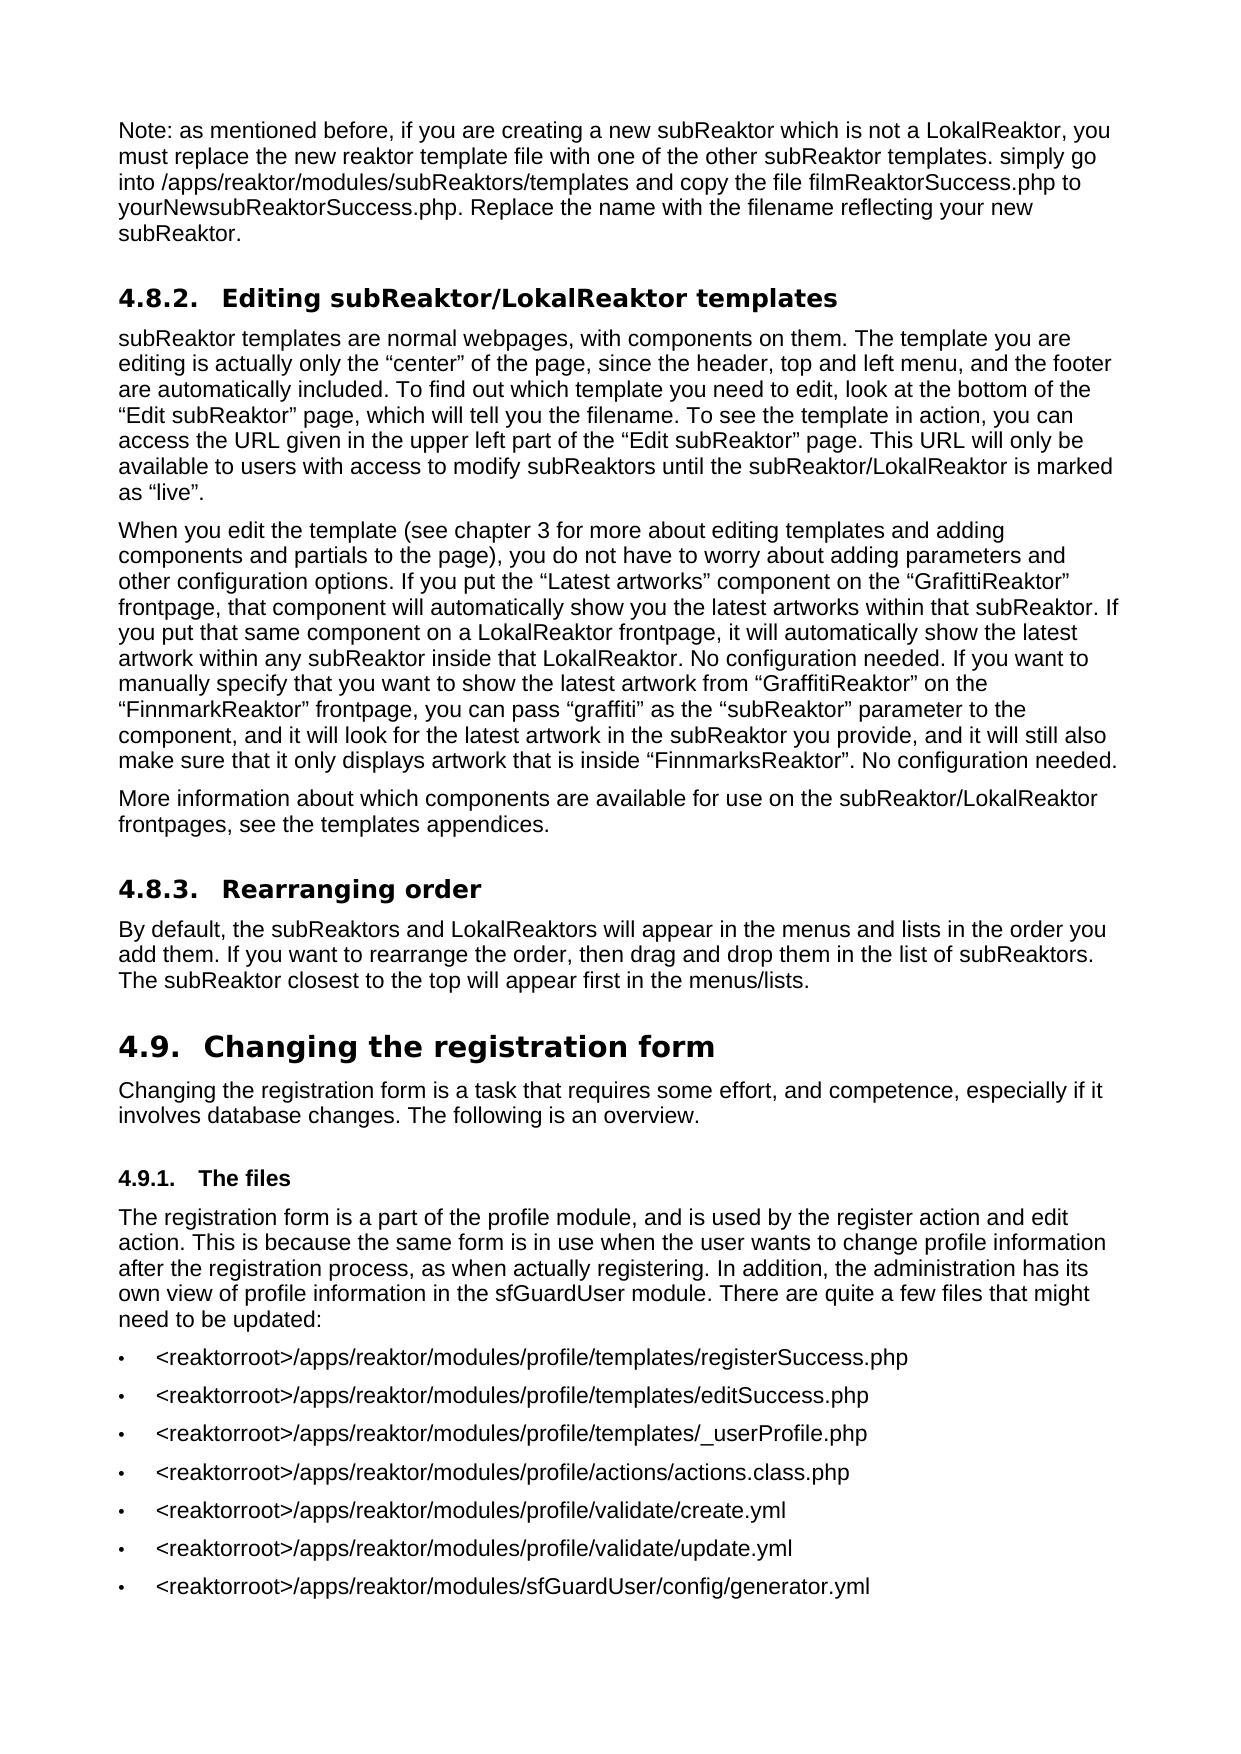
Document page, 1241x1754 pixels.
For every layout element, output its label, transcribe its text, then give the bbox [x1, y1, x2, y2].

text Changing the registration form is a task that requires some effort, and competence, especially if it involves database changes. The following is an overview. [118, 1077, 1122, 1128]
text When you edit the template (see chapter 3 for more about editing templates and adding components and partials to the page), you do not have to worry about adding parameters and other configuration options. If you put the “Latest artworks” component on the “GrafittiReaktor” frontpage, that component will automatically show you the latest artworks within that subReaktor. If you put that same component on a LokalReaktor frontpage, it will automatically show the latest artwork within any subReaktor inside that LokalReaktor. No configuration needed. If you want to manually specify that you want to show the latest artwork from “GraffitiReaktor” on the “FinnmarkReaktor” frontpage, you can pass “graffiti” as the “subReaktor” parameter to the component, and it will look for the latest artwork in the subReaktor you provide, and it will still also make sure that it only displays artwork that is inside “FinnmarksReaktor”. No configuration needed. [118, 517, 1122, 773]
text Note: as mentioned before, if you are creating a new subReaktor which is not a LokalReaktor, you must replace the new reaktor template file with one of the other subReaktor templates. simply go into /apps/reaktor/modules/subReaktors/templates and copy the file filmReaktorSuccess.php to yourNewsubReaktorSuccess.php. Replace the name with the filename reflecting your new subReaktor. [118, 118, 1122, 246]
text More information about which components are available for use on the subReaktor/LokalReaktor frontpages, see the templates appendices. [118, 786, 1122, 837]
list <reaktorroot>/apps/reaktor/modules/profile/actions/actions.class.php [118, 1459, 1122, 1485]
list <reaktorroot>/apps/reaktor/modules/sfGuardUser/config/generator.yml [118, 1573, 1122, 1599]
list <reaktorroot>/apps/reaktor/modules/profile/validate/create.yml [118, 1497, 1122, 1523]
list <reaktorroot>/apps/reaktor/modules/profile/validate/update.yml [118, 1535, 1122, 1561]
subtitle The files [118, 1166, 1122, 1192]
subtitle Rearranging order [118, 875, 1122, 904]
list <reaktorroot>/apps/reaktor/modules/profile/templates/_userProfile.php [118, 1421, 1122, 1447]
subtitle Changing the registration form [118, 1031, 1122, 1065]
text The registration form is a part of the profile module, and is used by the register action and edit action. This is because the same form is in use when the user wants to change profile information after the registration process, as when actually registering. In addition, the administration has its own view of profile information in the sfGuardUser module. There are quite a few files that might need to be updated: [118, 1204, 1122, 1332]
list <reaktorroot>/apps/reaktor/modules/profile/templates/editSuccess.php [118, 1383, 1122, 1408]
list <reaktorroot>/apps/reaktor/modules/profile/templates/registerSuccess.php [118, 1345, 1122, 1370]
text subReaktor templates are normal webpages, with components on them. The template you are editing is actually only the “center” of the page, since the header, top and left menu, and the footer are automatically included. To find out which template you need to edit, look at the bottom of the “Edit subReaktor” page, which will tell you the filename. To see the template in action, you can access the URL given in the upper left part of the “Edit subReaktor” page. This URL will only be available to users with access to modify subReaktors until the subReaktor/LokalReaktor is marked as “live”. [118, 325, 1122, 505]
subtitle Editing subReaktor/LokalReaktor templates [118, 284, 1122, 313]
text By default, the subReaktors and LokalReaktors will appear in the menus and lists in the order you add them. If you want to rearrange the order, then drag and drop them in the list of subReaktors. The subReaktor closest to the top will appear first in the menus/lists. [118, 916, 1122, 993]
